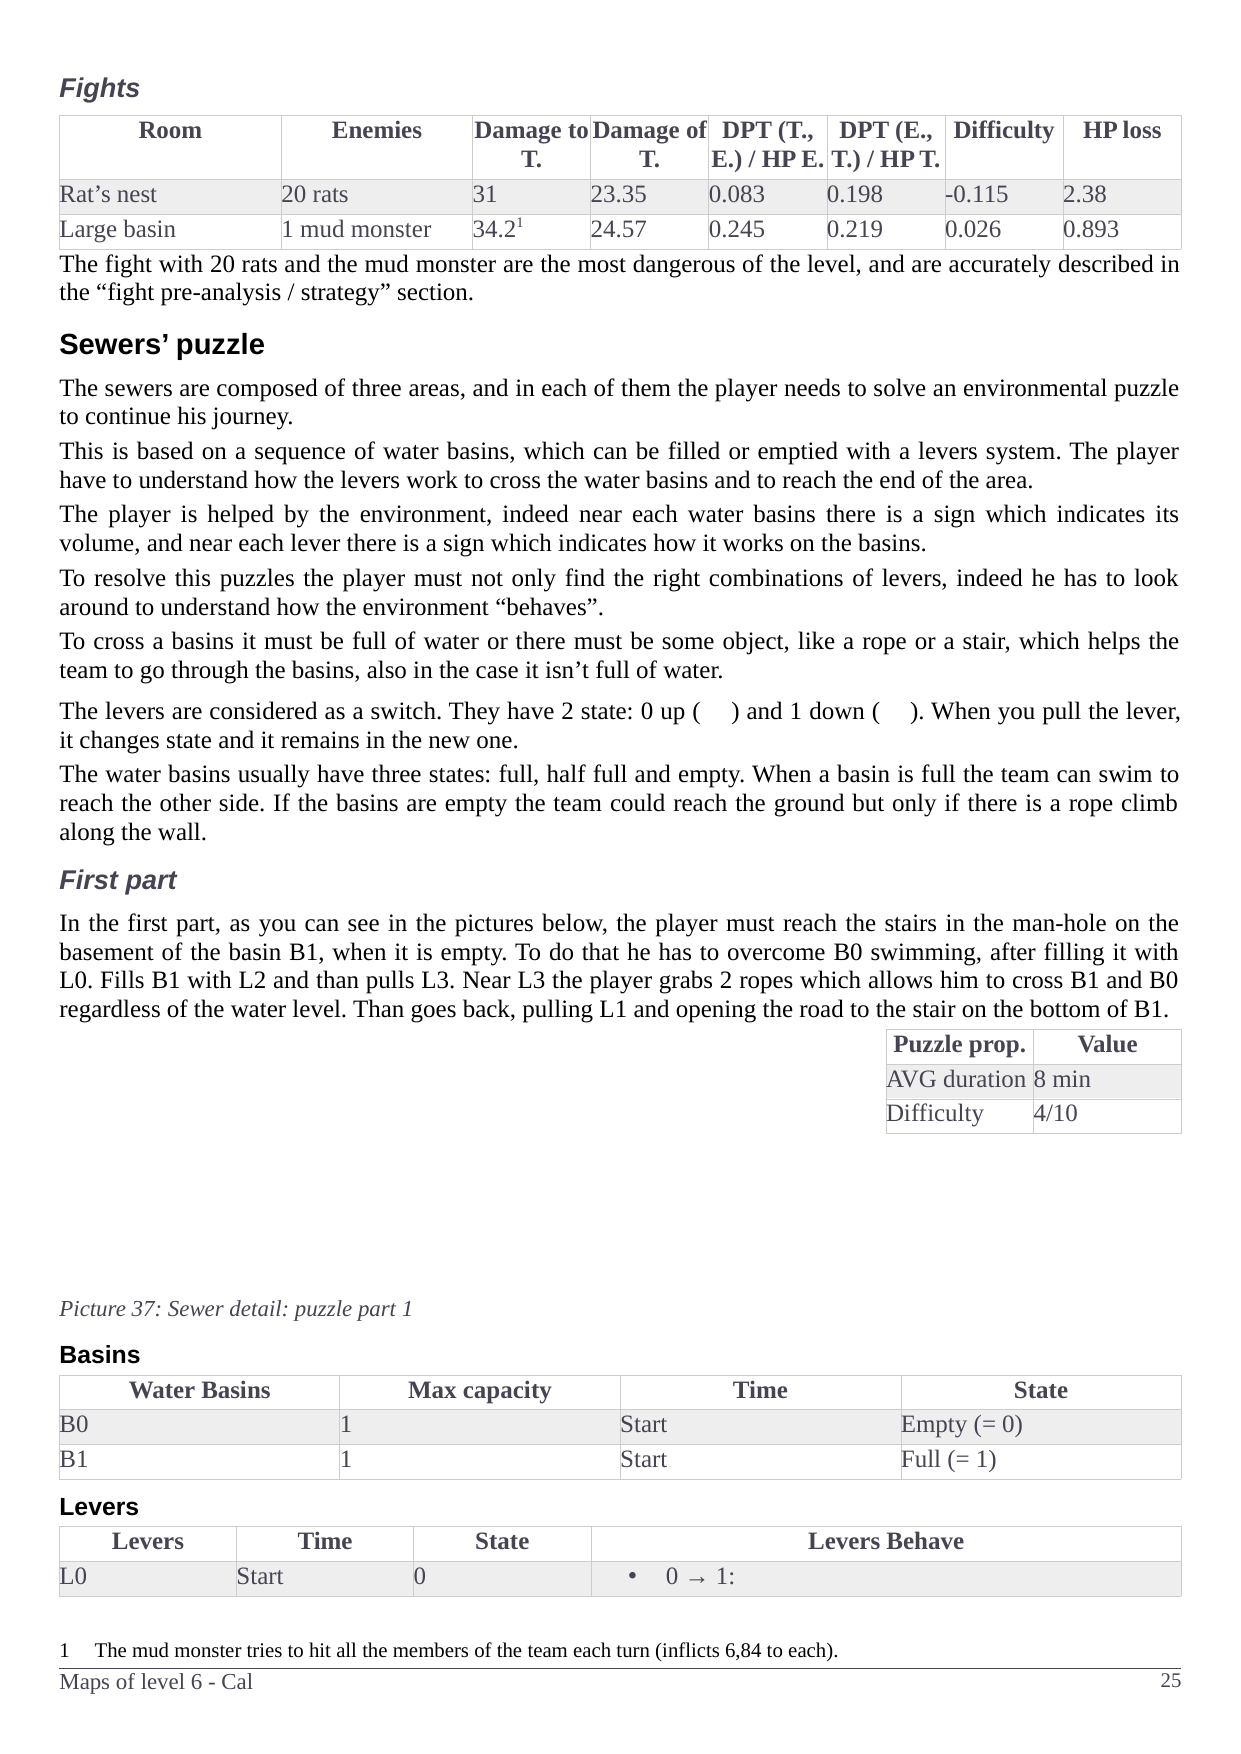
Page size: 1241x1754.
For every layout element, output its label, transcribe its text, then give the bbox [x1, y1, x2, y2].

table_cell 0.083 [709, 180, 827, 214]
table_cell 31 [473, 180, 590, 214]
subtitle Levers [59, 1492, 1181, 1520]
subtitle Basins [59, 1340, 1181, 1368]
table_header DPT (E., T.) / HP T. [828, 116, 945, 179]
table_cell Start [237, 1562, 413, 1596]
table_cell 1 [340, 1445, 620, 1479]
table_cell Start [621, 1410, 901, 1444]
table_header DPT (T., E.) / HP E. [709, 116, 827, 179]
table_cell 0.219 [828, 215, 945, 248]
table_cell 0.245 [709, 215, 827, 248]
text This is based on a sequence of water basins, which can be filled or emptied with a levers system. The player have to understand how the levers work to cross the water basins and to reach the end of the area. [59, 436, 1181, 494]
table_header State [414, 1527, 591, 1561]
table_cell Full (= 1) [902, 1445, 1181, 1479]
table_cell 0 → 1: B0 = 1 B1 = 0 1 → 0: B0 = 0 B1 = 1 [592, 1562, 1181, 1596]
table_header [64, 1302, 70, 1309]
table_cell B1 [60, 1445, 339, 1479]
subtitle Sewers’ puzzle [59, 327, 1181, 360]
table_cell Fights [59, 59, 1181, 115]
table_header State [902, 1376, 1181, 1409]
table_header Damage of T. [591, 116, 708, 179]
text In the first part, as you can see in the pictures below, the player must reach the stairs in the man-hole on the basement of the basin B1, when it is empty. To do that he has to overcome B0 swimming, after filling it with L0. Fills B1 with L2 and than pulls L3. Near L3 the player grabs 2 ropes which allows him to cross B1 and B0 regardless of the water level. Than goes back, pulling L1 and opening the road to the stair on the bottom of B1. [59, 908, 1181, 1023]
table_cell Large basin [60, 215, 281, 248]
text To cross a basins it must be full of water or there must be some object, like a rope or a stair, which helps the team to go through the basins, also in the case it isn’t full of water. [59, 626, 1181, 684]
table_header Water Basins [60, 1376, 339, 1409]
text The sewers are composed of three areas, and in each of them the player needs to solve an environmental puzzle to continue his journey. [59, 373, 1181, 430]
table_header Damage to T. [473, 116, 590, 179]
table_cell 24.57 [591, 215, 708, 248]
table_cell 1 mud monster [282, 215, 472, 248]
table_header Levers Behave [592, 1527, 1181, 1561]
table_cell 34.2 [473, 215, 590, 248]
text The fight with 20 rats and the mud monster are the most dangerous of the level, and are accurately described in the “fight pre-analysis / strategy” section. [59, 250, 1181, 306]
table_header [886, 1134, 1181, 1327]
table_header Enemies [282, 116, 472, 179]
table_header Puzzle prop. [887, 1030, 1033, 1064]
table_cell 1 [340, 1410, 620, 1444]
table_cell L0 [60, 1562, 236, 1596]
table_cell 0.026 [946, 215, 1063, 248]
text The water basins usually have three states: full, half full and empty. When a basin is full the team can swim to reach the other side. If the basins are empty the team could reach the ground but only if there is a rope climb along the wall. [59, 759, 1181, 846]
table_cell Start [621, 1445, 901, 1479]
table_header Levers [60, 1527, 236, 1561]
table_header Room [60, 116, 281, 179]
table_cell 2.38 [1064, 180, 1181, 214]
table_header HP loss [1064, 116, 1181, 179]
table_cell 20 rats [282, 180, 472, 214]
table_cell 0 [414, 1562, 591, 1596]
table_cell Empty (= 0) [902, 1410, 1181, 1444]
table_cell Rat’s nest [60, 180, 281, 214]
table_header [59, 1029, 886, 1327]
text The levers are considered as a switch. They have 2 state: 0 up () and 1 down (). When you pull the lever, it changes state and it remains in the new one. [59, 690, 1181, 753]
table_cell 8 min [1034, 1065, 1181, 1098]
table_cell 0.198 [828, 180, 945, 214]
table_cell 4/10 [1034, 1100, 1181, 1133]
table_header Time [237, 1527, 413, 1561]
table_header Difficulty [946, 116, 1063, 179]
table_cell 23.35 [591, 180, 708, 214]
table_cell B0 [60, 1410, 339, 1444]
table_cell Difficulty [887, 1100, 1033, 1133]
table_header Time [621, 1376, 901, 1409]
table_cell 0.893 [1064, 215, 1181, 248]
table_cell AVG duration [887, 1065, 1033, 1098]
subtitle First part [59, 864, 1181, 895]
table_header Max capacity [340, 1376, 620, 1409]
table_header Value [1034, 1030, 1181, 1064]
text The player is helped by the environment, indeed near each water basins there is a sign which indicates its volume, and near each lever there is a sign which indicates how it works on the basins. [59, 499, 1181, 557]
text To resolve this puzzles the player must not only find the right combinations of levers, indeed he has to look around to understand how the environment “behaves”. [59, 563, 1181, 621]
table_cell -0.115 [946, 180, 1063, 214]
